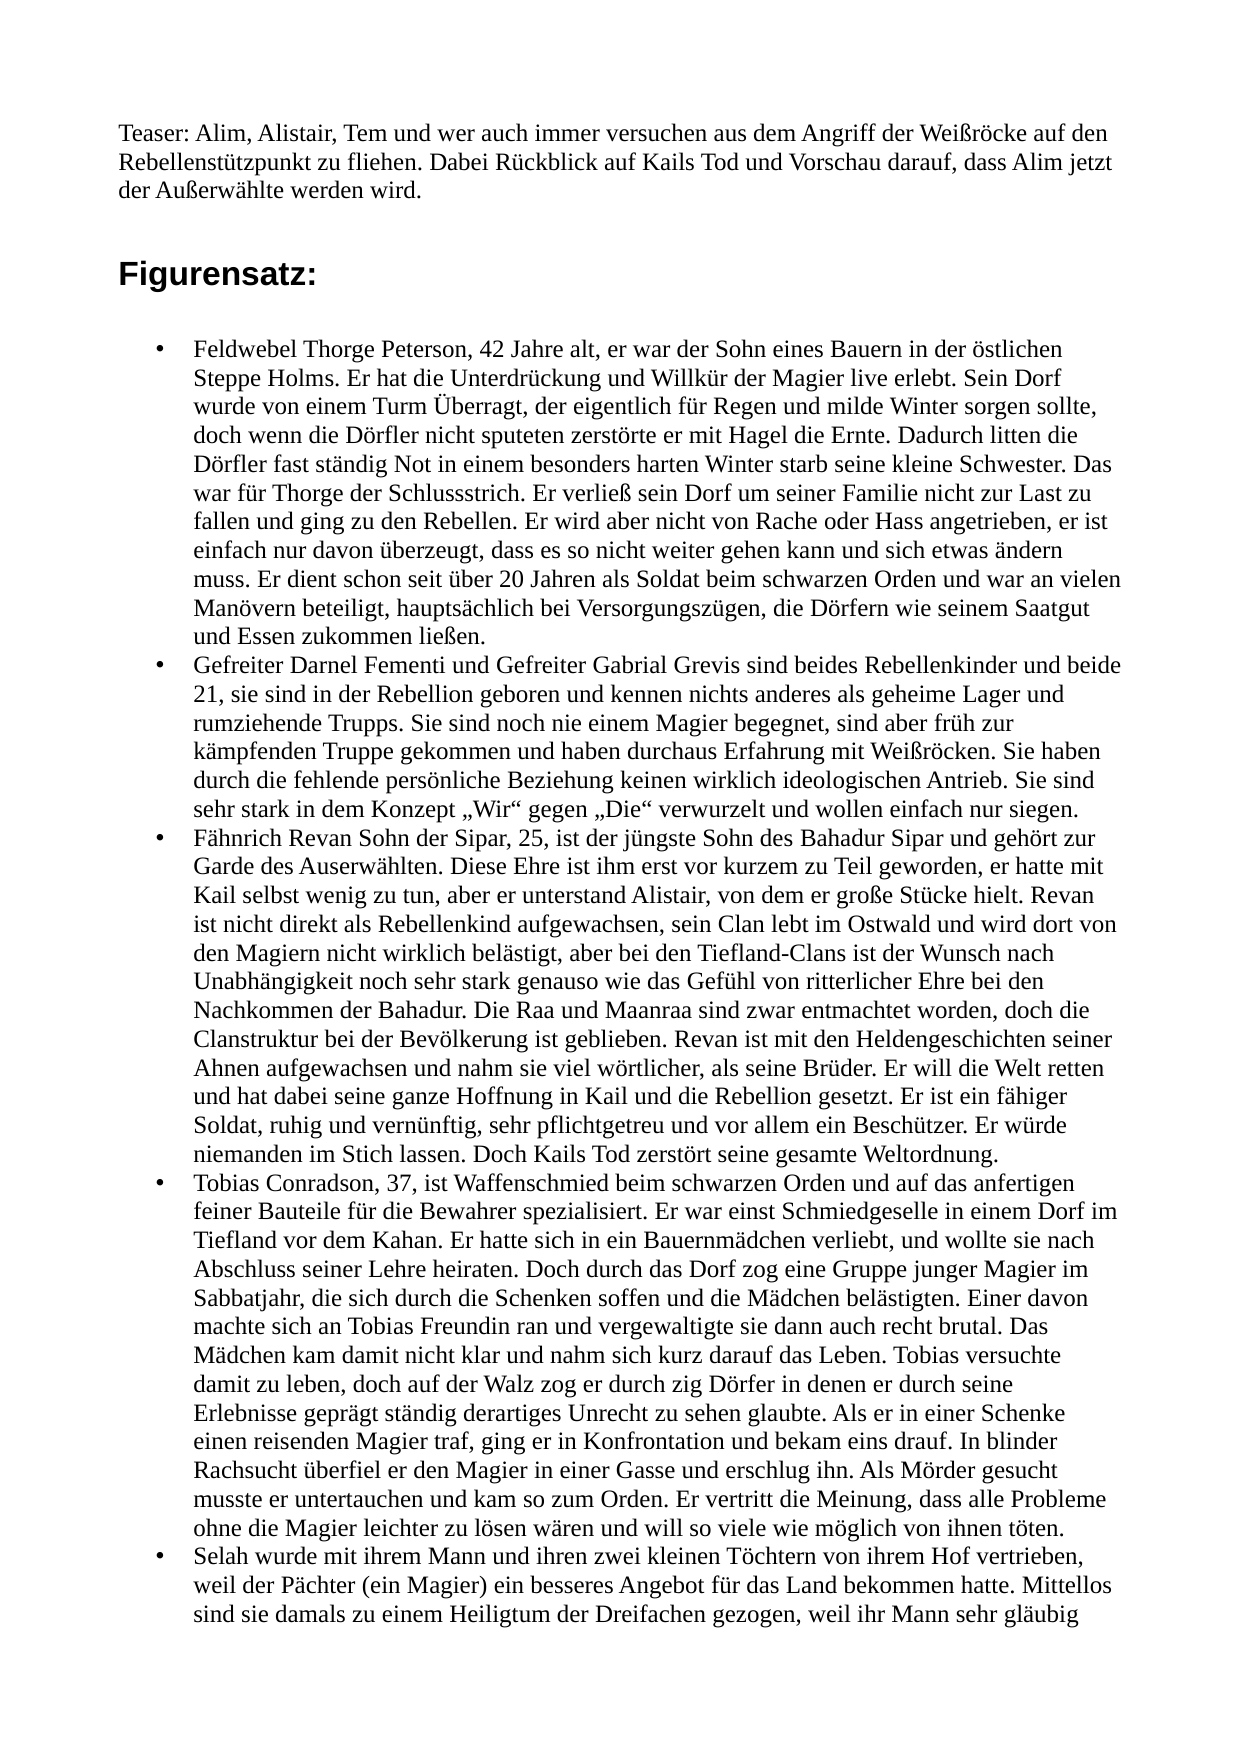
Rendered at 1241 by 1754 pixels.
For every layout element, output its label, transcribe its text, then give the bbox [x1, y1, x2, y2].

list Selah wurde mit ihrem Mann und ihren zwei kleinen Töchtern von ihrem Hof vertrieben, weil der Pächter (ein Magier) ein besseres Angebot für das Land bekommen hatte. Mittellos sind sie damals zu einem Heiligtum der Dreifachen gezogen, weil ihr Mann sehr gläubig [156, 1541, 1122, 1628]
list Feldwebel Thorge Peterson, 42 Jahre alt, er war der Sohn eines Bauern in der östlichen Steppe Holms. Er hat die Unterdrückung und Willkür der Magier live erlebt. Sein Dorf wurde von einem Turm Überragt, der eigentlich für Regen und milde Winter sorgen sollte, doch wenn die Dörfler nicht sputeten zerstörte er mit Hagel die Ernte. Dadurch litten die Dörfler fast ständig Not in einem besonders harten Winter starb seine kleine Schwester. Das war für Thorge der Schlussstrich. Er verließ sein Dorf um seiner Familie nicht zur Last zu fallen und ging zu den Rebellen. Er wird aber nicht von Rache oder Hass angetrieben, er ist einfach nur davon überzeugt, dass es so nicht weiter gehen kann und sich etwas ändern muss. Er dient schon seit über 20 Jahren als Soldat beim schwarzen Orden und war an vielen Manövern beteiligt, hauptsächlich bei Versorgungszügen, die Dörfern wie seinem Saatgut und Essen zukommen ließen. [156, 334, 1122, 650]
text Teaser: Alim, Alistair, Tem und wer auch immer versuchen aus dem Angriff der Weißröcke auf den Rebellenstützpunkt zu fliehen. Dabei Rückblick auf Kails Tod und Vorschau darauf, dass Alim jetzt der Außerwählte werden wird. [118, 118, 1122, 204]
list Tobias Conradson, 37, ist Waffenschmied beim schwarzen Orden und auf das anfertigen feiner Bauteile für die Bewahrer spezialisiert. Er war einst Schmiedgeselle in einem Dorf im Tiefland vor dem Kahan. Er hatte sich in ein Bauernmädchen verliebt, und wollte sie nach Abschluss seiner Lehre heiraten. Doch durch das Dorf zog eine Gruppe junger Magier im Sabbatjahr, die sich durch die Schenken soffen und die Mädchen belästigten. Einer davon machte sich an Tobias Freundin ran und vergewaltigte sie dann auch recht brutal. Das Mädchen kam damit nicht klar und nahm sich kurz darauf das Leben. Tobias versuchte damit zu leben, doch auf der Walz zog er durch zig Dörfer in denen er durch seine Erlebnisse geprägt ständig derartiges Unrecht zu sehen glaubte. Als er in einer Schenke einen reisenden Magier traf, ging er in Konfrontation und bekam eins drauf. In blinder Rachsucht überfiel er den Magier in einer Gasse und erschlug ihn. Als Mörder gesucht musste er untertauchen und kam so zum Orden. Er vertritt die Meinung, dass alle Probleme ohne die Magier leichter zu lösen wären und will so viele wie möglich von ihnen töten. [156, 1168, 1122, 1541]
list Fähnrich Revan Sohn der Sipar, 25, ist der jüngste Sohn des Bahadur Sipar und gehört zur Garde des Auserwählten. Diese Ehre ist ihm erst vor kurzem zu Teil geworden, er hatte mit Kail selbst wenig zu tun, aber er unterstand Alistair, von dem er große Stücke hielt. Revan ist nicht direkt als Rebellenkind aufgewachsen, sein Clan lebt im Ostwald und wird dort von den Magiern nicht wirklich belästigt, aber bei den Tiefland-Clans ist der Wunsch nach Unabhängigkeit noch sehr stark genauso wie das Gefühl von ritterlicher Ehre bei den Nachkommen der Bahadur. Die Raa und Maanraa sind zwar entmachtet worden, doch die Clanstruktur bei der Bevölkerung ist geblieben. Revan ist mit den Heldengeschichten seiner Ahnen aufgewachsen und nahm sie viel wörtlicher, als seine Brüder. Er will die Welt retten und hat dabei seine ganze Hoffnung in Kail und die Rebellion gesetzt. Er ist ein fähiger Soldat, ruhig und vernünftig, sehr pflichtgetreu und vor allem ein Beschützer. Er würde niemanden im Stich lassen. Doch Kails Tod zerstört seine gesamte Weltordnung. [156, 823, 1122, 1168]
list Gefreiter Darnel Fementi und Gefreiter Gabrial Grevis sind beides Rebellenkinder und beide 21, sie sind in der Rebellion geboren und kennen nichts anderes als geheime Lager und rumziehende Trupps. Sie sind noch nie einem Magier begegnet, sind aber früh zur kämpfenden Truppe gekommen und haben durchaus Erfahrung mit Weißröcken. Sie haben durch die fehlende persönliche Beziehung keinen wirklich ideologischen Antrieb. Sie sind sehr stark in dem Konzept „Wir“ gegen „Die“ verwurzelt und wollen einfach nur siegen. [156, 650, 1122, 823]
subtitle Figurensatz: [118, 254, 1122, 293]
